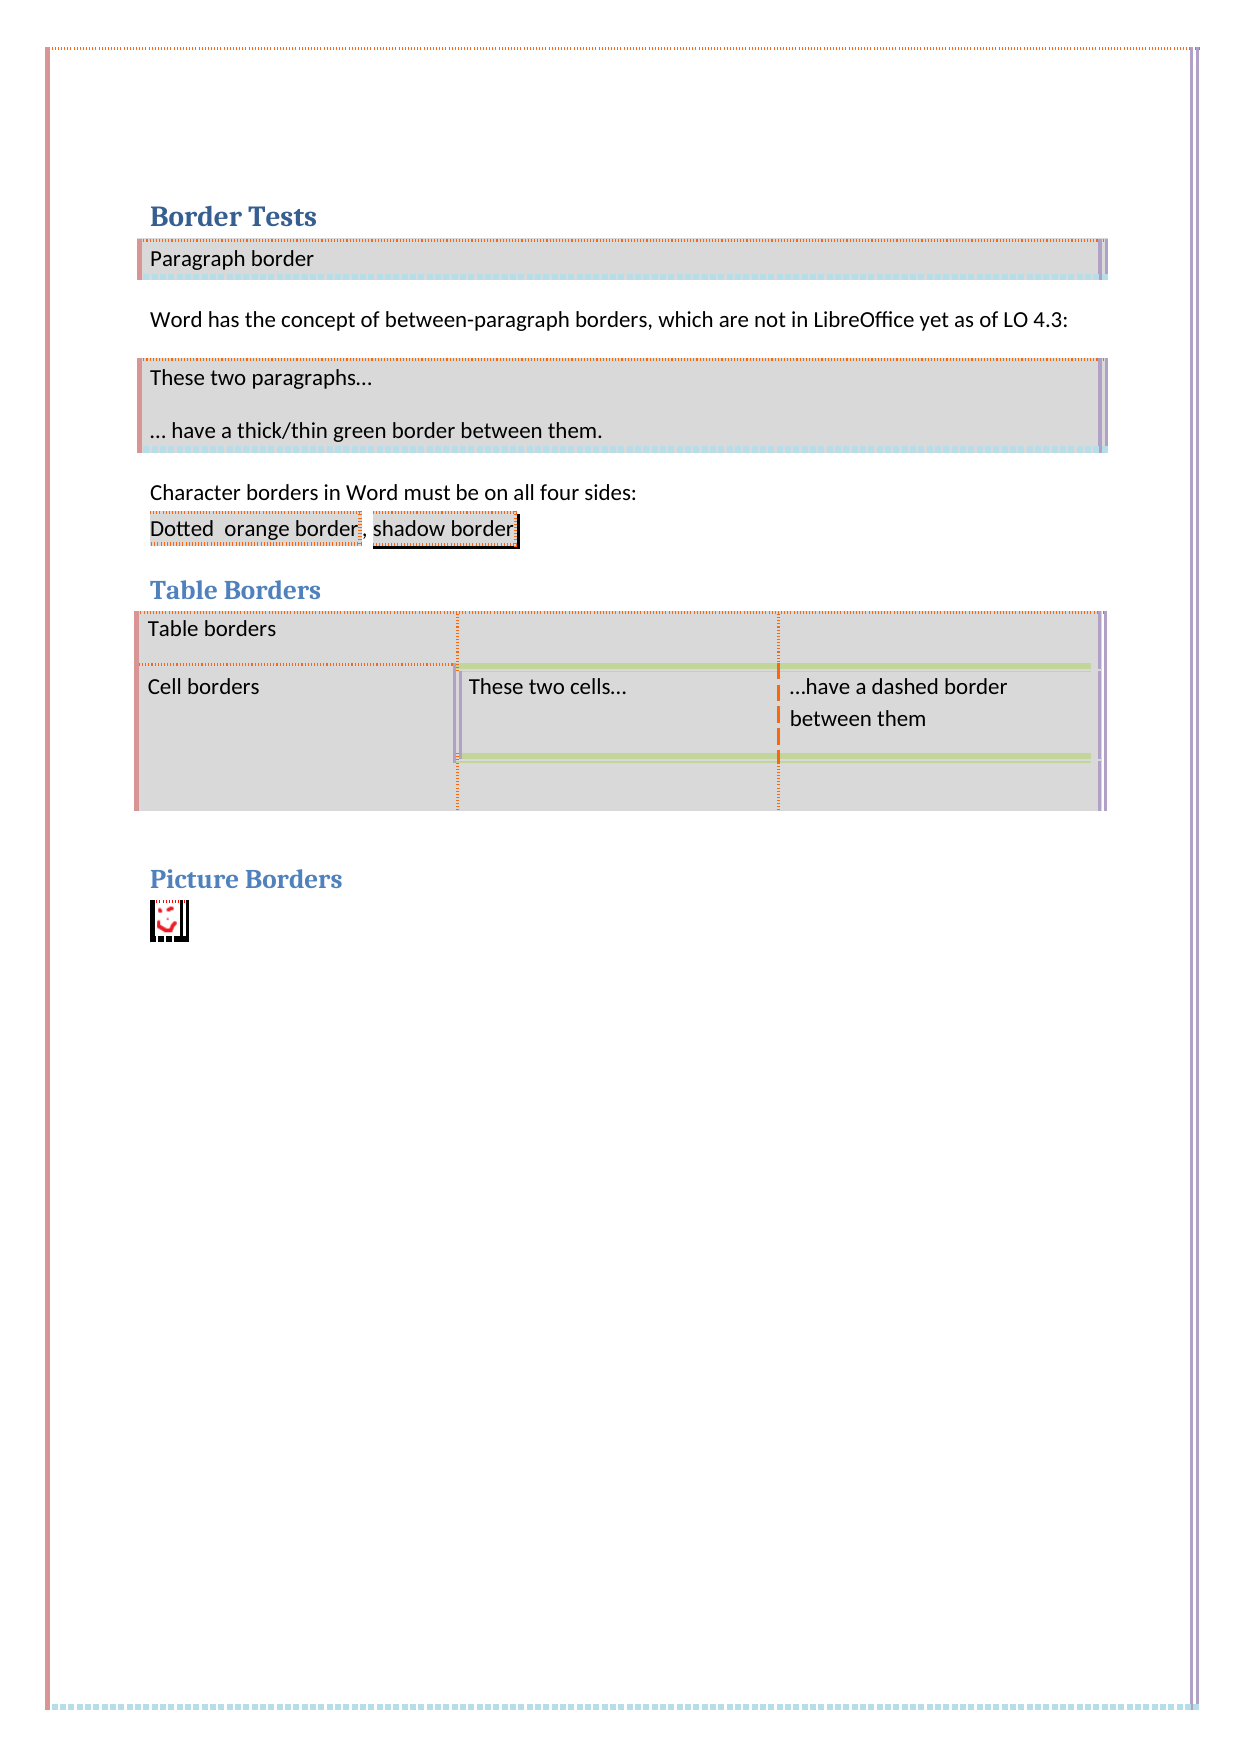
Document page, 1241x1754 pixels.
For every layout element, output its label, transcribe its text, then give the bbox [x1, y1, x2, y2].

table_cell [139, 753, 457, 811]
table_header [457, 611, 778, 663]
subtitle Picture Borders [150, 864, 1090, 896]
picture [155, 903, 180, 936]
text Character borders in Word must be on all four sides: Dotted orange border, shadow border [150, 478, 1090, 549]
subtitle Table Borders [150, 575, 1090, 606]
text Word has the concept of between-paragraph borders, which are not in LibreOffice yet as of LO 4.3: [150, 305, 1090, 333]
table_cell [457, 763, 778, 811]
text These two paragraphs… [142, 358, 1098, 391]
table_cell [778, 753, 1102, 811]
table_header [778, 611, 1098, 663]
subtitle Border Tests [150, 200, 1090, 233]
text Paragraph border [137, 238, 1101, 280]
table_cell …have a dashed border between them [778, 663, 1102, 753]
text … have a thick/thin green border between them. [142, 411, 1098, 453]
table_header Table borders [139, 611, 457, 663]
table_cell Cell borders [139, 663, 453, 753]
table_cell These two cells… [462, 672, 778, 753]
